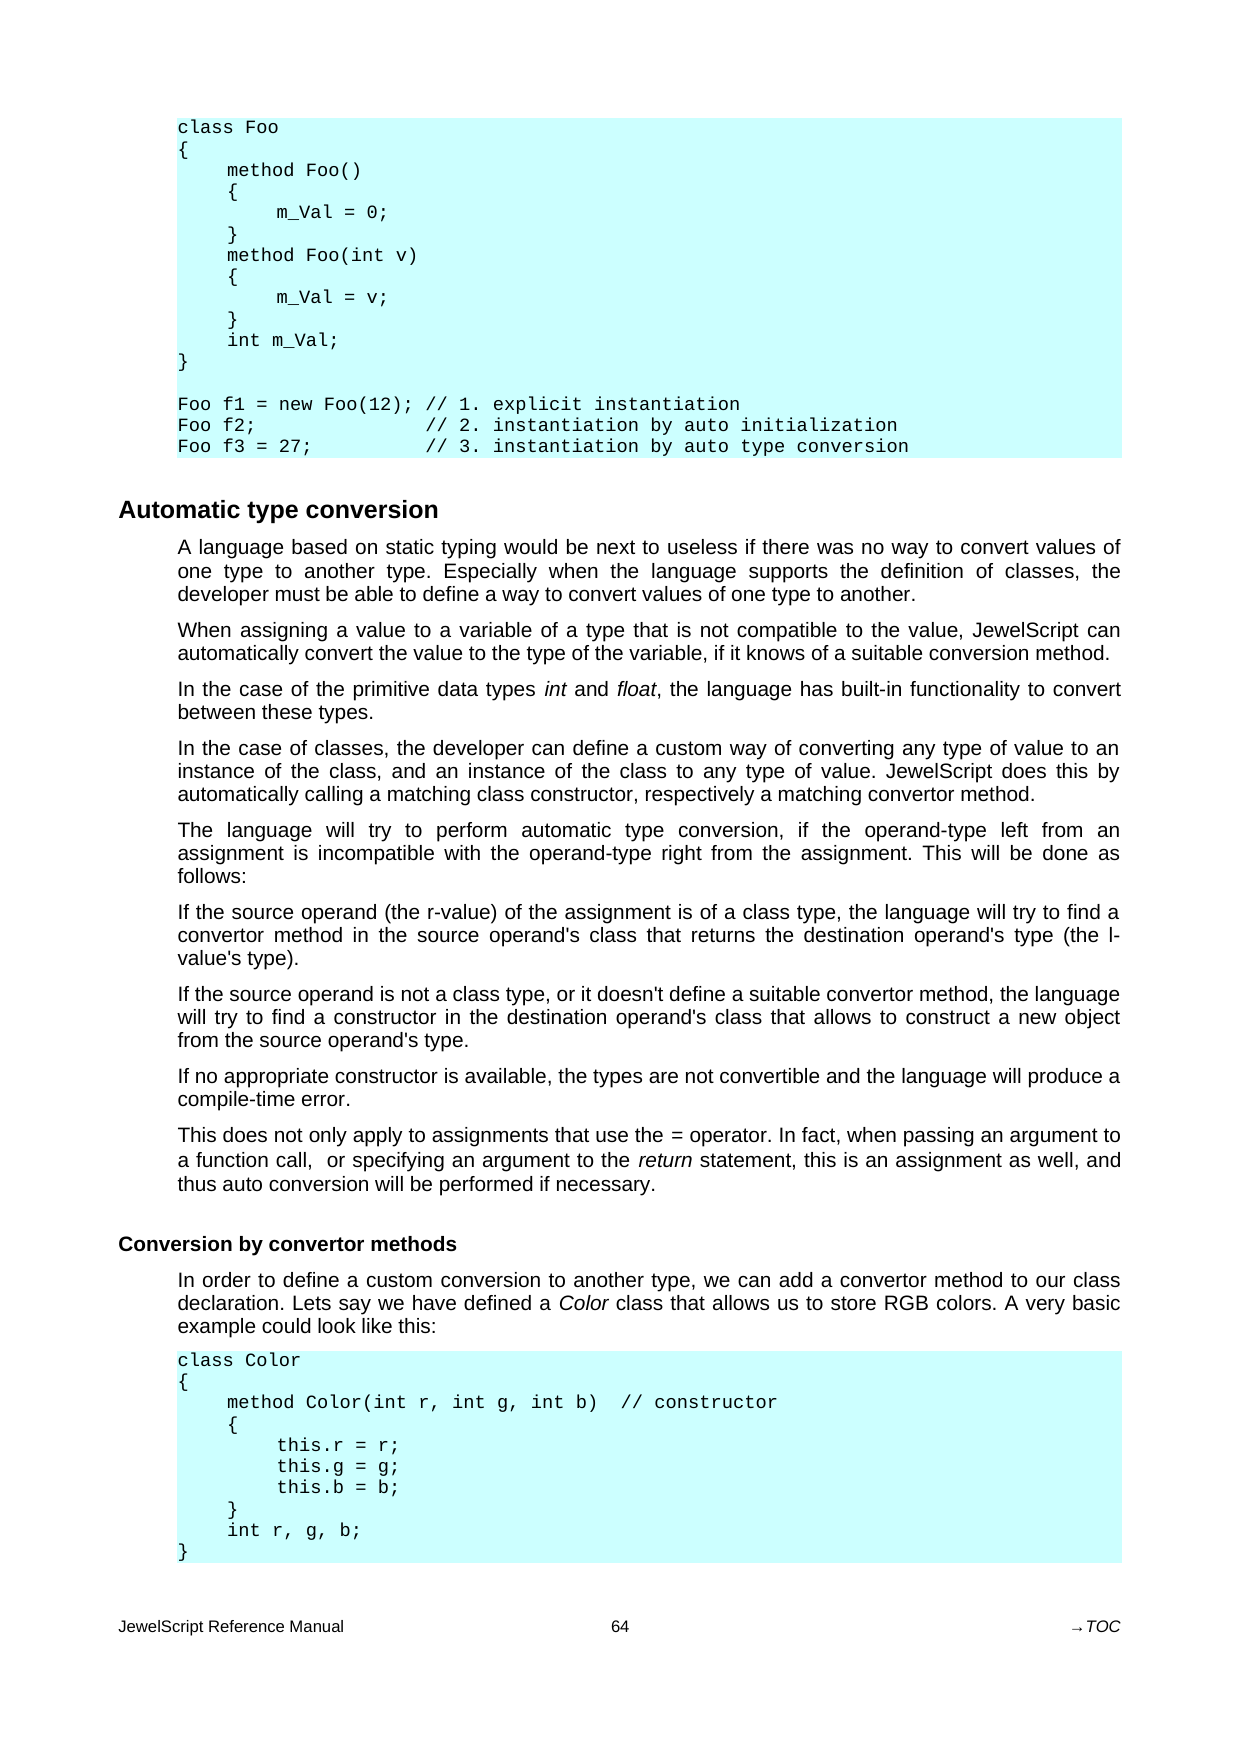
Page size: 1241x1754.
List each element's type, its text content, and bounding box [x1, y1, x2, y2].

subtitle Conversion by convertor methods [118, 1233, 1122, 1256]
text When assigning a value to a variable of a type that is not compatible to the value, JewelScript can automatically convert the value to the type of the variable, if it knows of a suitable conversion method. [177, 618, 1122, 664]
subtitle Automatic type conversion [118, 496, 1122, 523]
text This does not only apply to assignments that use the = operator. In fact, when passing an argument to a function call, or specifying an argument to the return statement, this is an assignment as well, and thus auto conversion will be performed if necessary. [177, 1124, 1122, 1195]
text class Color { method Color(int r, int g, int b) // constructor { this.r = r; this.g = g; this.b = b; } int r, g, b; } [177, 1351, 1122, 1563]
text If the source operand (the r-value) of the assignment is of a class type, the language will try to find a convertor method in the source operand's class that returns the destination operand's type (the l-value's type). [177, 900, 1122, 970]
text class Foo { method Foo() { m_Val = 0; } method Foo(int v) { m_Val = v; } int m_Val; } Foo f1 = new Foo(12); // 1. explicit instantiation Foo f2; // 2. instantiation by auto initialization Foo f3 = 27; // 3. instantiation by auto type conversion [177, 118, 1122, 458]
text In the case of classes, the developer can define a custom way of converting any type of value to an instance of the class, and an instance of the class to any type of value. JewelScript does this by automatically calling a matching class constructor, respectively a matching convertor method. [177, 736, 1122, 806]
text If no appropriate constructor is available, the types are not convertible and the language will produce a compile-time error. [177, 1065, 1122, 1111]
text If the source operand is not a class type, or it doesn't define a suitable convertor method, the language will try to find a constructor in the destination operand's class that allows to construct a new object from the source operand's type. [177, 983, 1122, 1052]
text In order to define a custom conversion to another type, we can add a convertor method to our class declaration. Lets say we have defined a Color class that allows us to store RGB colors. A very basic example could look like this: [177, 1268, 1122, 1338]
text A language based on static typing would be next to useless if there was no way to convert values of one type to another type. Especially when the language supports the definition of classes, the developer must be able to define a way to convert values of one type to another. [177, 536, 1122, 606]
text In the case of the primitive data types int and float, the language has built-in functionality to convert between these types. [177, 677, 1122, 723]
text The language will try to perform automatic type conversion, if the operand-type left from an assignment is incompatible with the operand-type right from the assignment. This will be done as follows: [177, 818, 1122, 888]
